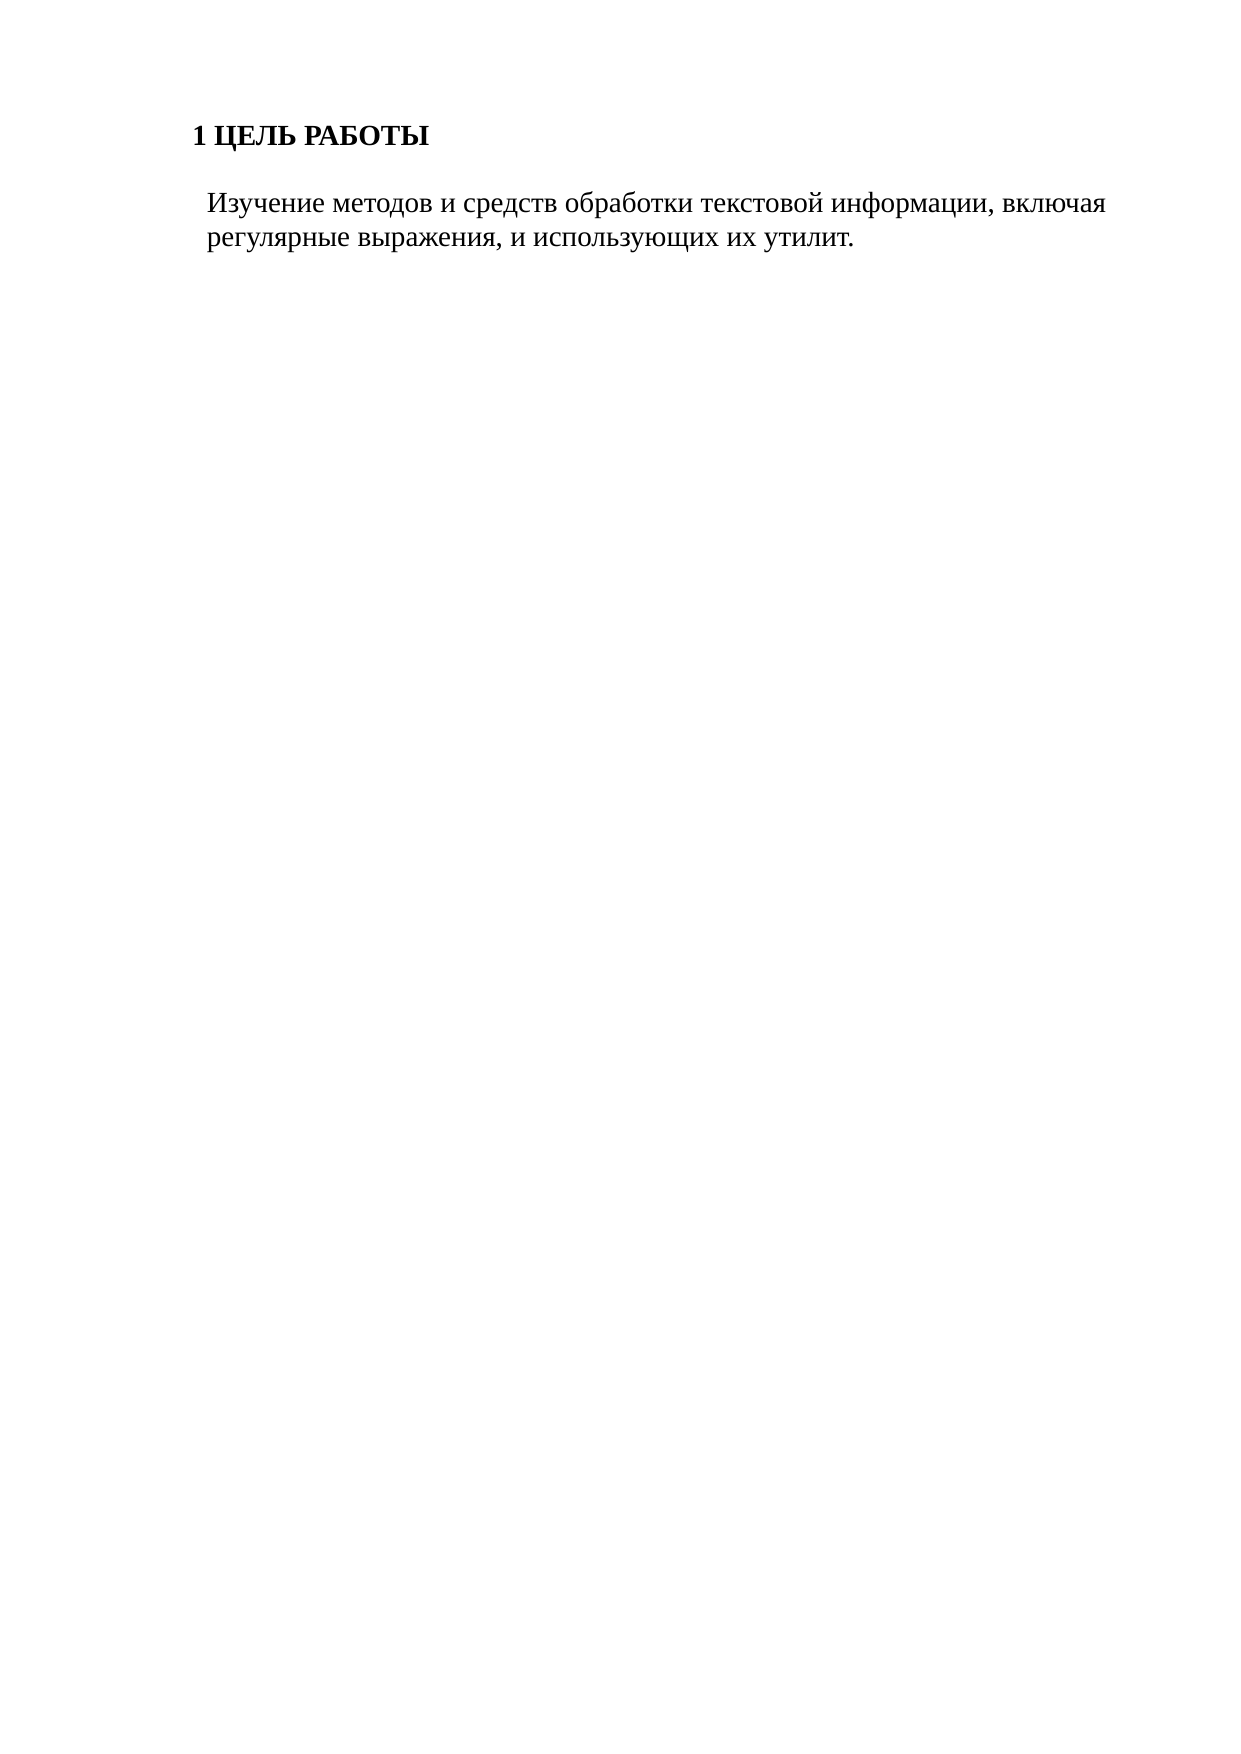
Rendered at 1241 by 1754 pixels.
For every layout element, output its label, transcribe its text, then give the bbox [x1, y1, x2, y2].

subtitle ЦЕЛЬ РАБОТЫ [118, 118, 1122, 152]
text регулярные выражения, и использующих их утилит. [118, 219, 1122, 252]
text Изучение методов и средств обработки текстовой информации, включая [118, 185, 1122, 219]
